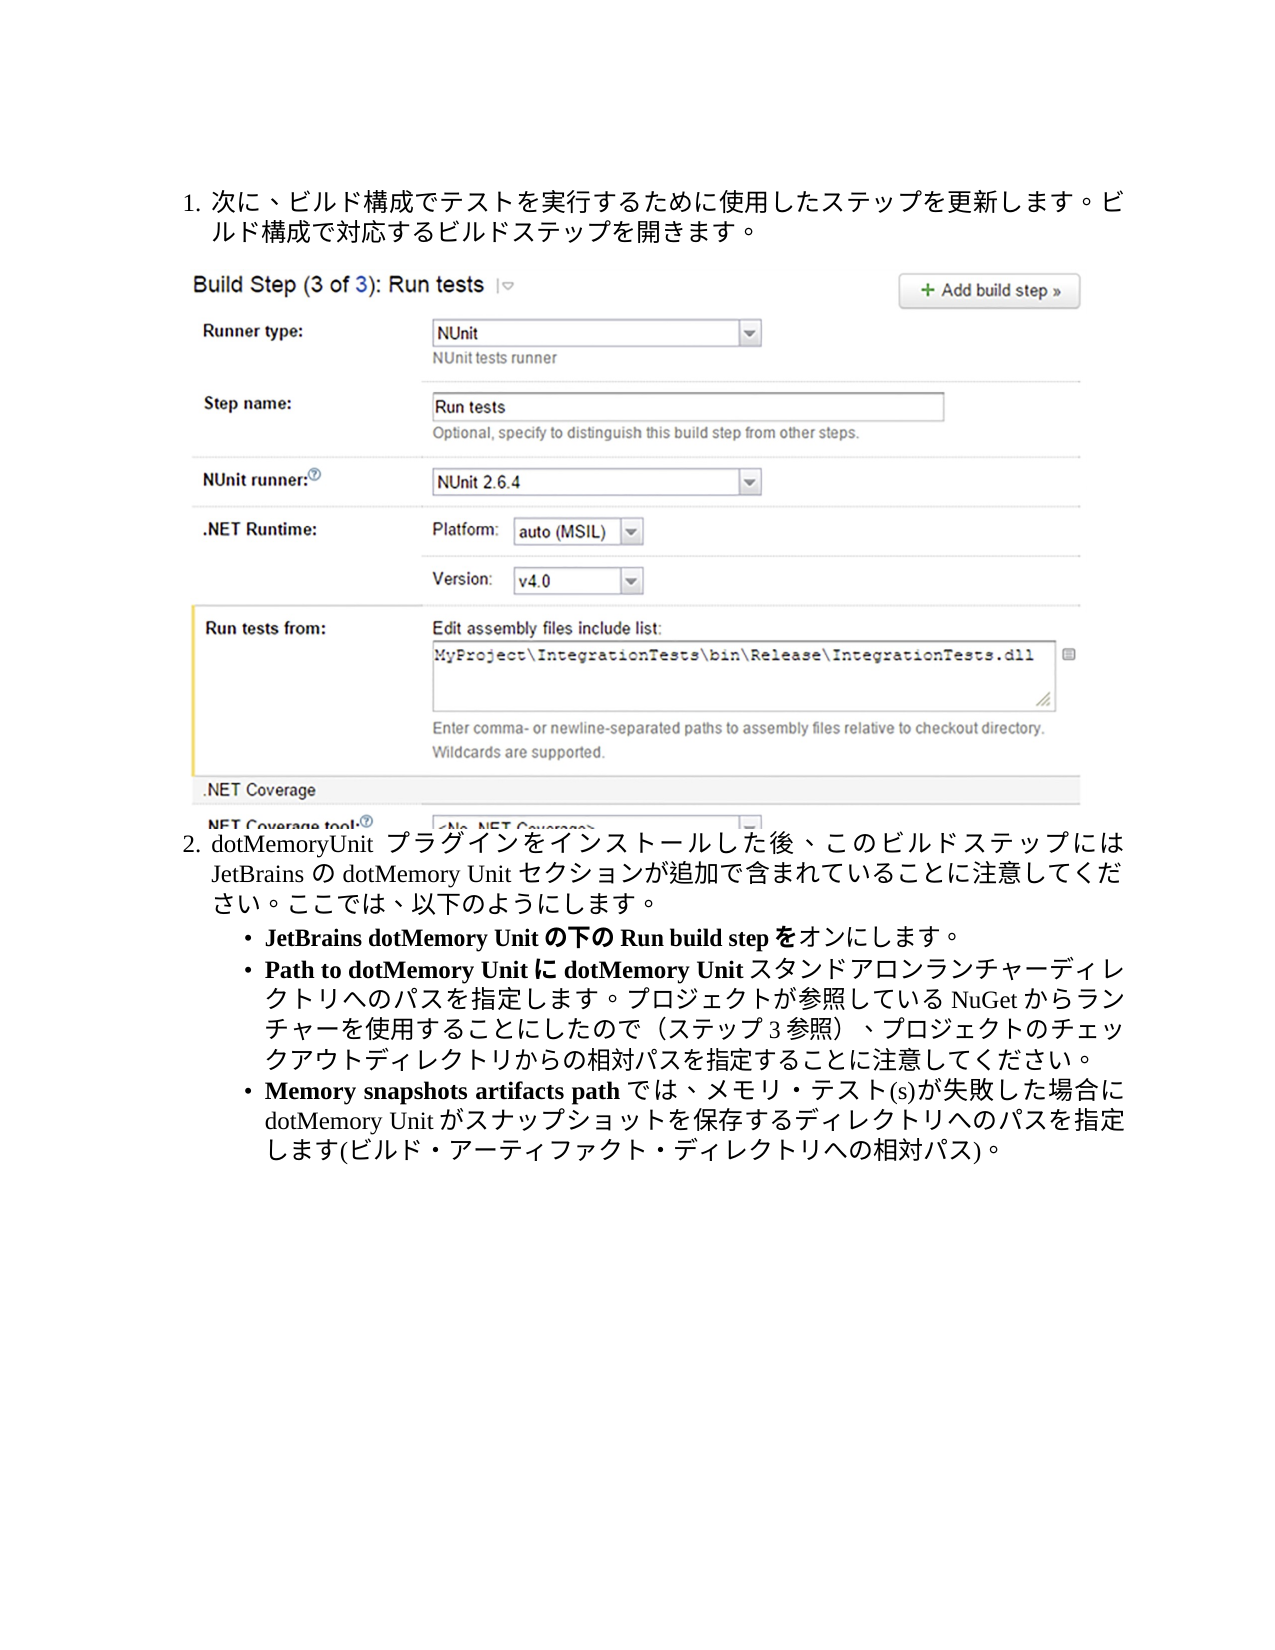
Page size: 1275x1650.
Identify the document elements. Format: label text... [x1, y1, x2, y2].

list dotMemoryUnit プラグインをインストールした後、このビルドステップには JetBrains の dotMemory Unit セクションが追加で含まれていることに注意してください。ここでは、以下のようにします。 [182, 278, 1126, 918]
subtitle JetBrains dotMemory Unitの下のRun build stepをオンにします。 [243, 920, 1271, 954]
list 次に、ビルド構成でテストを実行するために使用したステップを更新します。ビルド構成で対応するビルドステップを開きます。 [182, 188, 1126, 247]
list Memory snapshots artifacts pathでは、メモリ・テスト(s)が失敗した場合にdotMemory Unitがスナップショットを保存するディレクトリへのパスを指定します(ビルド・アーティファクト・ディレクトリへの相対パス)。 [244, 1076, 1126, 1165]
picture [190, 269, 1088, 829]
list Path to dotMemory UnitにdotMemory Unitスタンドアロンランチャーディレクトリへのパスを指定します。プロジェクトが参照しているNuGetからランチャーを使用することにしたので（ステップ3参照）、プロジェクトのチェックアウトディレクトリからの相対パスを指定することに注意してください。 [244, 955, 1126, 1074]
